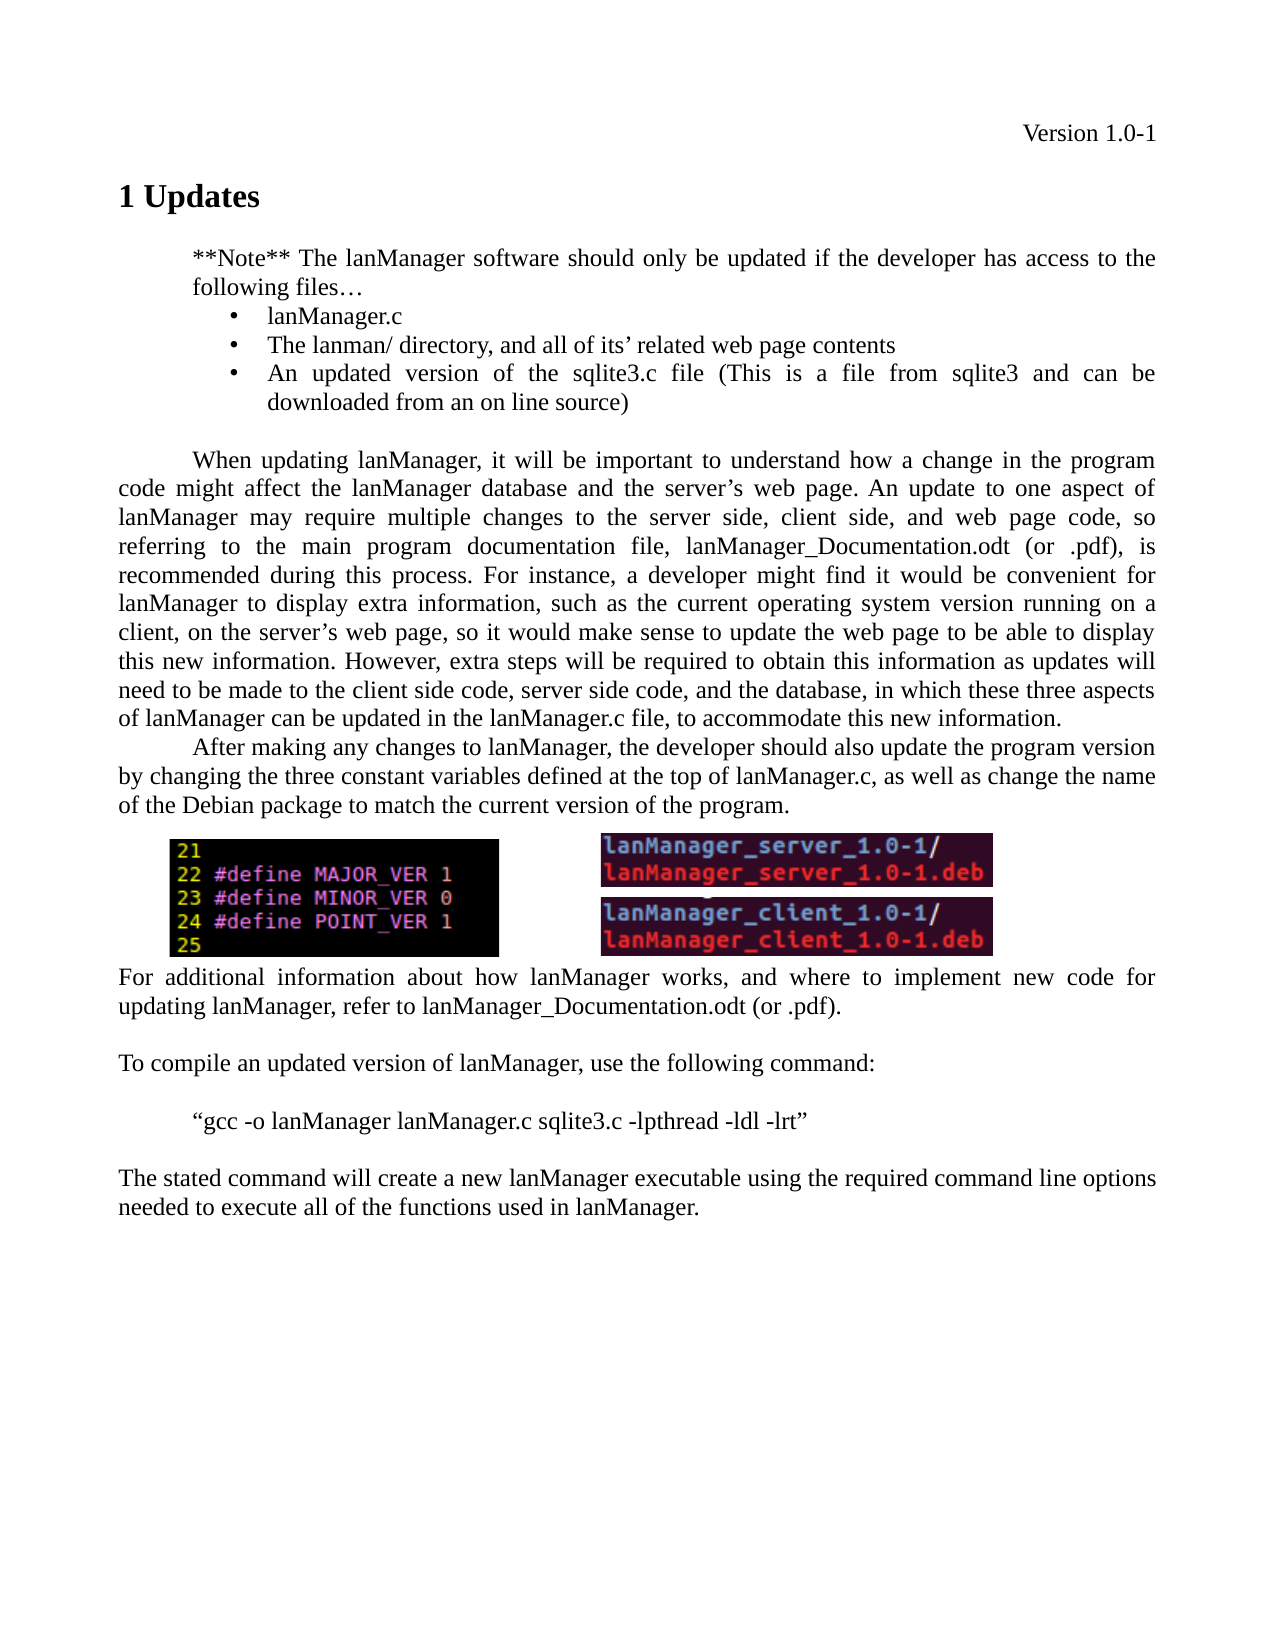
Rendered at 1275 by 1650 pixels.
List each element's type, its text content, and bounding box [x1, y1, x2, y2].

text After making any changes to lanManager, the developer should also update the program version by changing the three constant variables defined at the top of lanManager.c, as well as change the name of the Debian package to match the current version of the program. [118, 732, 1157, 818]
text 1 Updates [118, 176, 1157, 215]
text The stated command will create a new lanManager executable using the required command line options needed to execute all of the functions used in lanManager. [118, 1163, 1157, 1221]
list The lanman/ directory, and all of its’ related web page contents [229, 330, 1157, 358]
text For additional information about how lanManager works, and where to implement new code for updating lanManager, refer to lanManager_Documentation.odt (or .pdf). [118, 962, 1157, 1020]
text To compile an updated version of lanManager, use the following command: [118, 1048, 1157, 1077]
text “gcc -o lanManager lanManager.c sqlite3.c -lpthread -ldl -lrt” [118, 1106, 1157, 1135]
list lanManager.c [229, 301, 1157, 330]
text **Note** The lanManager software should only be updated if the developer has access to the following files… [192, 243, 1157, 301]
list An updated version of the sqlite3.c file (This is a file from sqlite3 and can be downloaded from an on line source) [229, 358, 1157, 416]
picture [600, 833, 993, 887]
picture [169, 839, 500, 957]
text When updating lanManager, it will be important to understand how a change in the program code might affect the lanManager database and the server’s web page. An update to one aspect of lanManager may require multiple changes to the server side, client side, and web page code, so referring to the main program documentation file, lanManager_Documentation.odt (or .pdf), is recommended during this process. For instance, a developer might find it would be convenient for lanManager to display extra information, such as the current operating system version running on a client, on the server’s web page, so it would make sense to update the web page to be able to display this new information. However, extra steps will be required to obtain this information as updates will need to be made to the client side code, server side code, and the database, in which these three aspects of lanManager can be updated in the lanManager.c file, to accommodate this new information. [118, 445, 1157, 732]
picture [600, 897, 993, 956]
